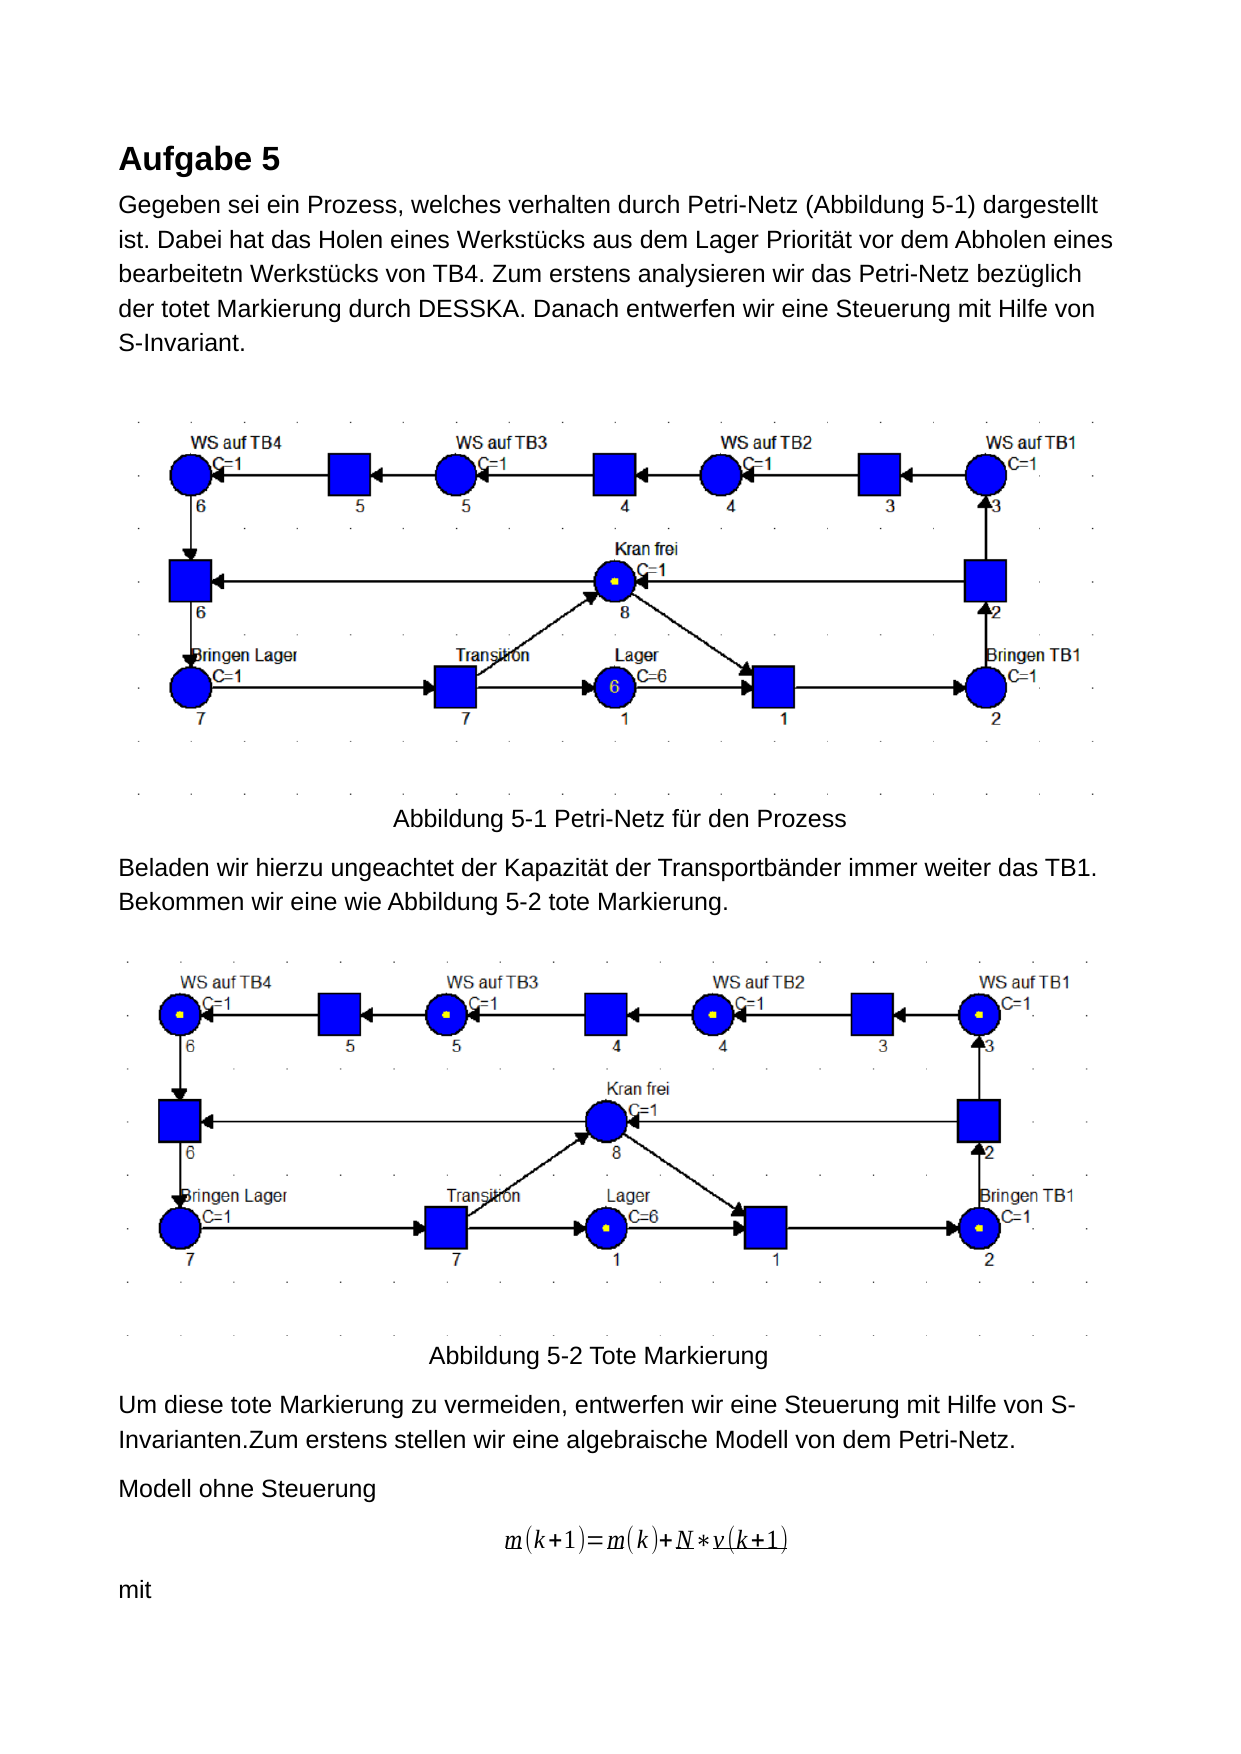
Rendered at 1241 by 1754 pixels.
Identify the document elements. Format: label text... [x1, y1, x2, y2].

text Beladen wir hierzu ungeachtet der Kapazität der Transportbänder immer weiter das TB1. Bekommen wir eine wie Abbildung 5-2 tote Markierung. [118, 853, 1122, 916]
text Um diese tote Markierung zu vermeiden, entwerfen wir eine Steuerung mit Hilfe von S-Invarianten.Zum erstens stellen wir eine algebraische Modell von dem Petri-Netz. [118, 1390, 1122, 1454]
text mit [118, 1576, 1122, 1604]
text Modell ohne Steuerung [118, 1474, 1122, 1503]
text Abbildung 5-1 Petri-Netz für den Prozess [118, 798, 1122, 832]
text Gegeben sei ein Prozess, welches verhalten durch Petri-Netz (Abbildung 5-1) dargestellt ist. Dabei hat das Holen eines Werkstücks aus dem Lager Priorität vor dem Abholen eines bearbeitetn Werkstücks von TB4. Zum erstens analysieren wir das Petri-Netz bezüglich der totet Markierung durch DESSKA. Danach entwerfen wir eine Steuerung mit Hilfe von S-Invariant. [118, 190, 1122, 357]
subtitle Aufgabe 5 [118, 139, 1122, 178]
picture [118, 377, 1123, 798]
picture [118, 936, 1123, 1336]
text Abbildung 5-2 Tote Markierung [118, 1336, 1122, 1370]
